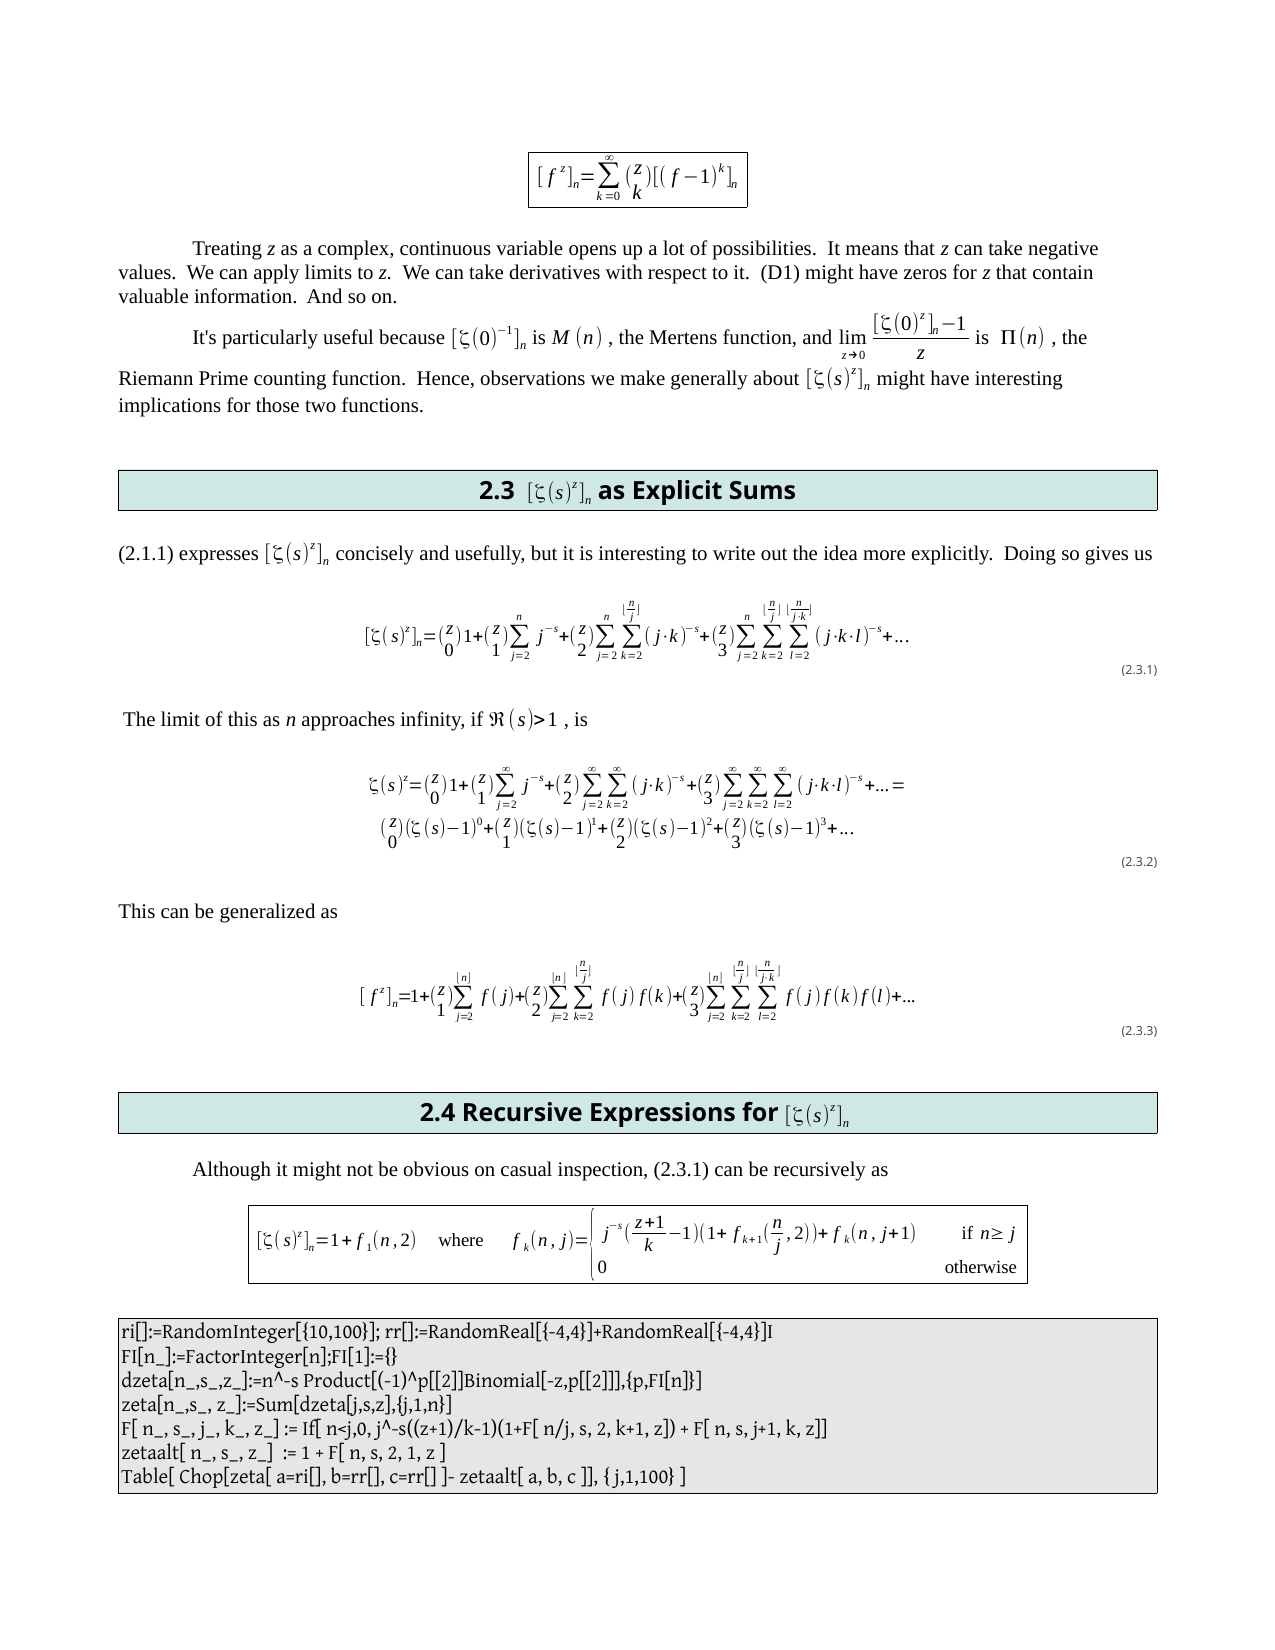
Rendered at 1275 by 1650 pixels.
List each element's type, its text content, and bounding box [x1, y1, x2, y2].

title 2.4 Recursive Expressions for [119, 1093, 1157, 1133]
text (2.1.1) expressesconcisely and usefully, but it is interesting to write out the idea more explicitly. Doing so gives us [118, 539, 1157, 568]
text F[ n_, s_, j_, k_, z_] := If[ n<j,0, j^-s((z+1)/k-1)(1+F[ n/j, s, 2, k+1, z]) + F[ n, s, j+1, k, z]] [119, 1414, 1157, 1438]
text (2.3.3) [118, 1022, 1157, 1039]
text The limit of this as n approaches infinity, if, is [118, 707, 1157, 732]
text Although it might not be obvious on casual inspection, (2.3.1) can be recursively as [118, 1157, 1157, 1181]
text zetaalt[ n_, s_, z_] := 1 + F[ n, s, 2, 1, z ] [446, 1438, 1157, 1463]
text FI[n_]:=FactorInteger[n];FI[1]:={} [398, 1342, 1157, 1366]
text Treating z as a complex, continuous variable opens up a lot of possibilities. It means that z can take negative values. We can apply limits to z. We can take derivatives with respect to it. (D1) might have zeros for z that contain valuable information. And so on. [118, 236, 1157, 308]
text zeta[n_,s_, z_]:=Sum[dzeta[j,s,z],{j,1,n}] [453, 1390, 1157, 1414]
text (2.3.2) [118, 853, 1157, 871]
text This can be generalized as [118, 899, 1157, 923]
text dzeta[n_,s_,z_]:=n^-s Product[(-1)^p[[2]]Binomial[-z,p[[2]]],{p,FI[n]}] [398, 1366, 1157, 1390]
text ri[]:=RandomInteger[{10,100}]; rr[]:=RandomReal[{-4,4}]+RandomReal[{-4,4}]I [119, 1319, 1157, 1342]
text (2.3.1) [118, 661, 1157, 678]
title 2.3 as Explicit Sums [119, 471, 1157, 510]
text It's particularly useful becauseis, the Mertens function, andis , the Riemann Prime counting function. Hence, observations we make generally aboutmight have interesting implications for those two functions. [118, 308, 1157, 417]
text Table[ Chop[zeta[ a=ri[], b=rr[], c=rr[] ]- zetaalt[ a, b, c ]], { j,1,100} ] [119, 1463, 1157, 1493]
